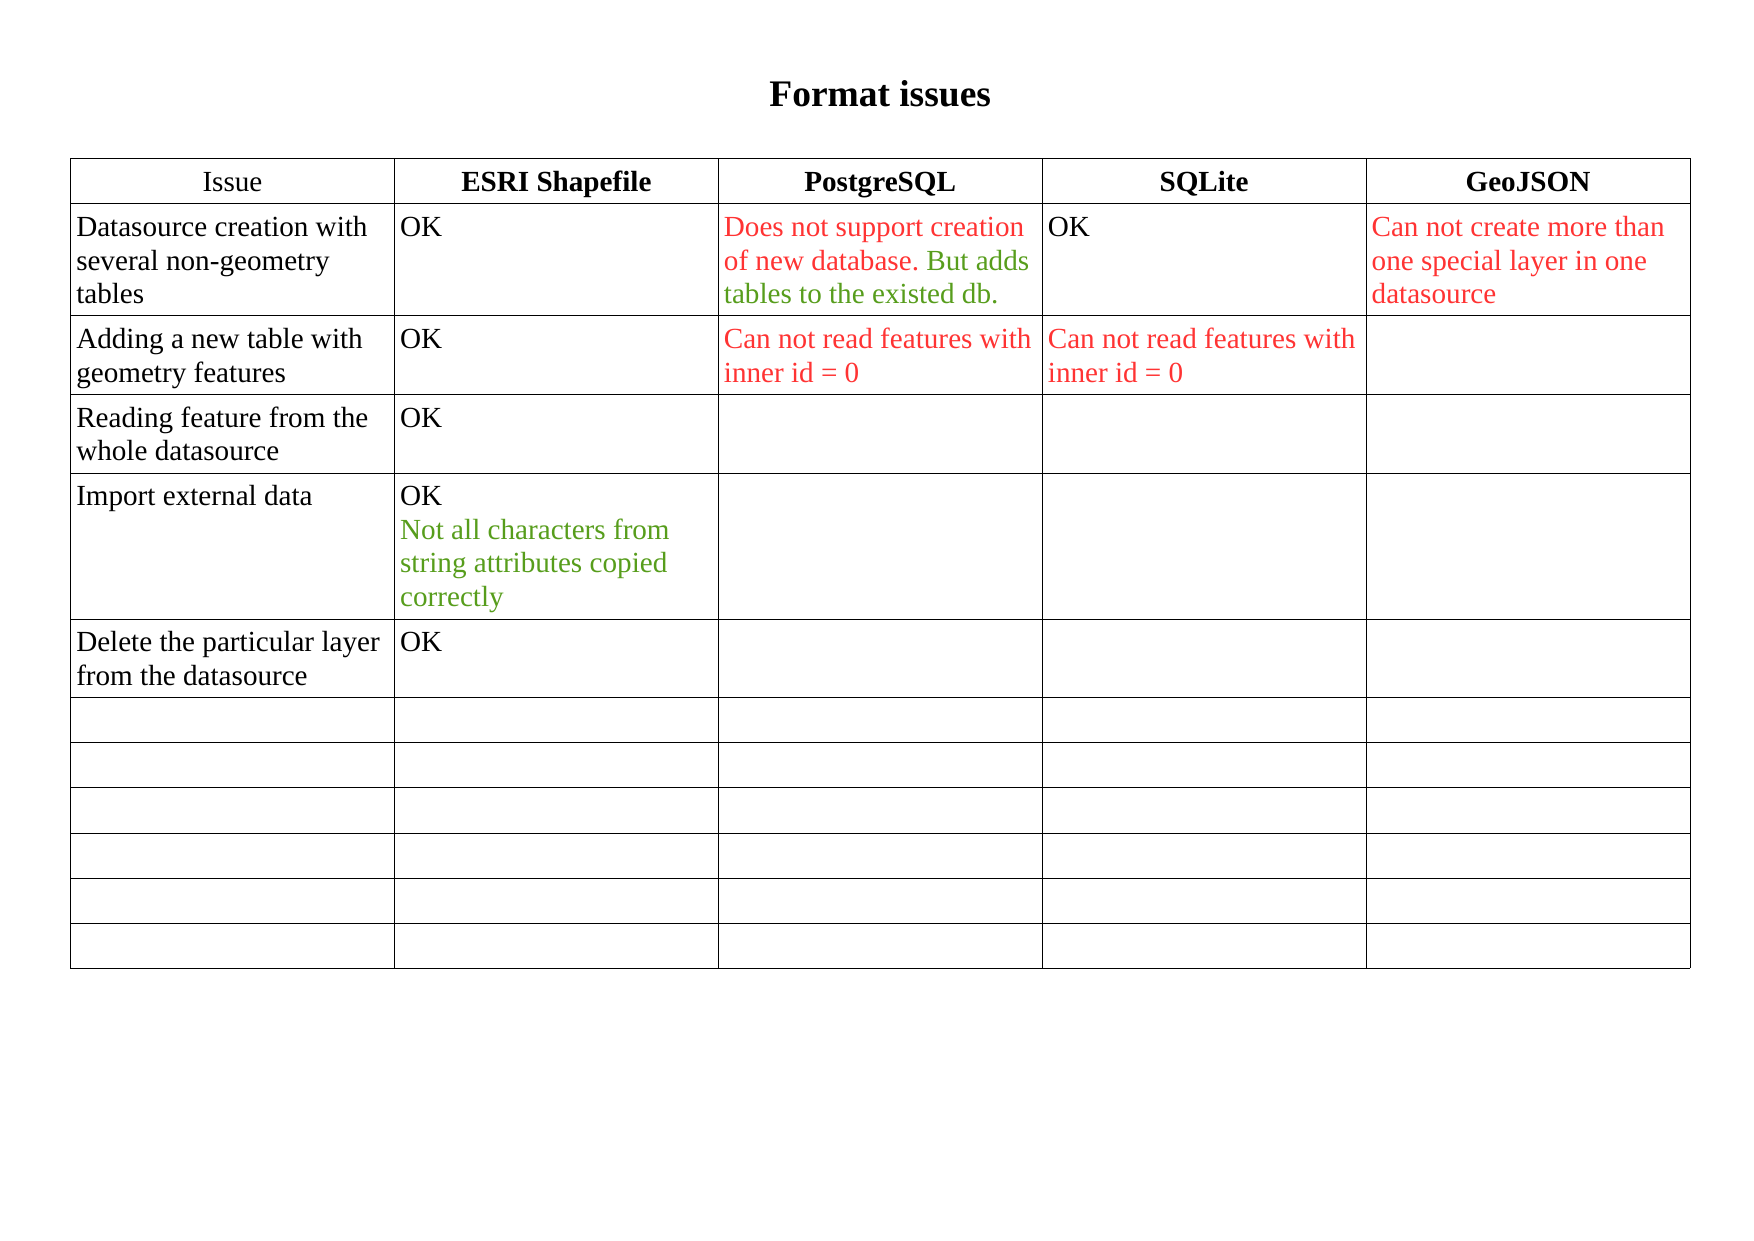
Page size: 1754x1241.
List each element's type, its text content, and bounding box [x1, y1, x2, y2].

table_cell [1043, 620, 1366, 697]
table_cell [395, 743, 718, 787]
table_cell Adding a new table with geometry features [71, 316, 394, 394]
table_cell Can not create more than one special layer in one datasource [1367, 204, 1690, 315]
table_cell [1043, 788, 1366, 832]
table_cell [719, 788, 1042, 832]
table_cell [1043, 879, 1366, 923]
table_cell [719, 834, 1042, 877]
table_cell OK [395, 316, 718, 394]
table_cell [1367, 743, 1690, 787]
table_cell Can not read features with inner id = 0 [719, 316, 1042, 394]
table_cell [1367, 879, 1690, 923]
table_cell Delete the particular layer from the datasource [71, 620, 394, 697]
table_cell [1367, 316, 1690, 394]
table_cell [719, 474, 1042, 618]
table_cell [1367, 698, 1690, 742]
table_header PostgreSQL [719, 159, 1042, 203]
table_cell [1367, 395, 1690, 473]
table_cell OK [395, 395, 718, 473]
table_cell [71, 698, 394, 742]
table_cell [1367, 474, 1690, 618]
table_cell [71, 788, 394, 832]
table_header ESRI Shapefile [395, 159, 718, 203]
table_header SQLite [1043, 159, 1366, 203]
table_cell [395, 698, 718, 742]
table_cell [1043, 395, 1366, 473]
table_cell [1043, 698, 1366, 742]
table_cell [395, 924, 718, 968]
table_cell [1043, 834, 1366, 877]
table_cell [719, 924, 1042, 968]
table_cell [1367, 924, 1690, 968]
table_cell [71, 924, 394, 968]
table_cell [395, 788, 718, 832]
table_cell [1043, 474, 1366, 618]
table_cell [1043, 924, 1366, 968]
table_cell [395, 879, 718, 923]
table_cell [719, 395, 1042, 473]
table_cell [1367, 788, 1690, 832]
table_cell Can not read features with inner id = 0 [1043, 316, 1366, 394]
table_cell [71, 834, 394, 877]
table_cell [1367, 620, 1690, 697]
table_cell Import external data [71, 474, 394, 618]
text Format issues [70, 72, 1690, 115]
table_cell [719, 743, 1042, 787]
table_cell Does not support creation of new database. But adds tables to the existed db. [719, 204, 1042, 315]
table_cell [395, 834, 718, 877]
table_cell [719, 698, 1042, 742]
table_cell [719, 879, 1042, 923]
table_header Issue [71, 159, 394, 203]
table_cell OK Not all characters from string attributes copied correctly [395, 474, 718, 618]
table_header GeoJSON [1367, 159, 1690, 203]
table_cell Datasource creation with several non-geometry tables [71, 204, 394, 315]
table_cell [71, 879, 394, 923]
table_cell OK [1043, 204, 1366, 315]
table_cell [719, 620, 1042, 697]
table_cell [71, 743, 394, 787]
table_cell [1367, 834, 1690, 877]
table_cell Reading feature from the whole datasource [71, 395, 394, 473]
table_cell OK [395, 204, 718, 315]
table_cell OK [395, 620, 718, 697]
table_cell [1043, 743, 1366, 787]
